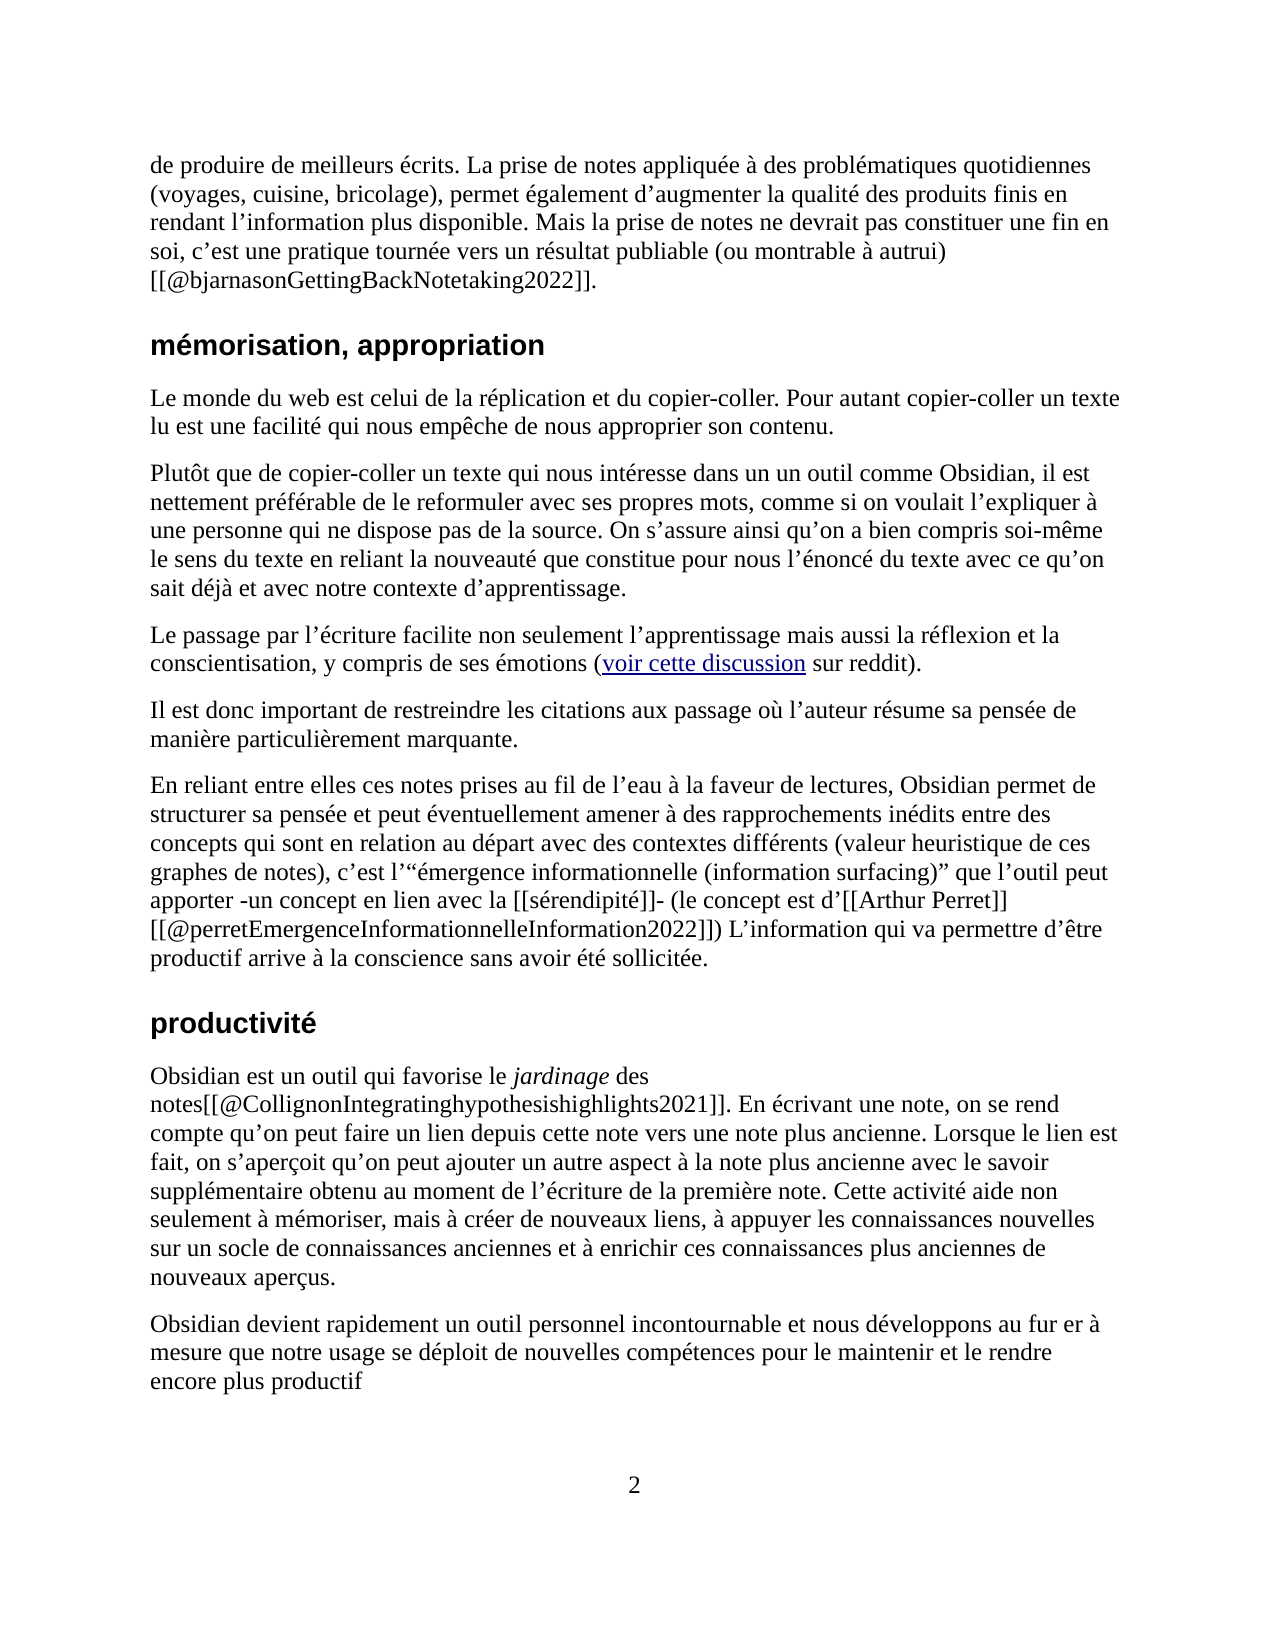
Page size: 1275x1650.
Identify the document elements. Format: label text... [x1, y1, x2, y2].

text Obsidian est un outil qui favorise le jardinage des notes[[@CollignonIntegratinghypothesishighlights2021]]. En écrivant une note, on se rend compte qu’on peut faire un lien depuis cette note vers une note plus ancienne. Lorsque le lien est fait, on s’aperçoit qu’on peut ajouter un autre aspect à la note plus ancienne avec le savoir supplémentaire obtenu au moment de l’écriture de la première note. Cette activité aide non seulement à mémoriser, mais à créer de nouveaux liens, à appuyer les connaissances nouvelles sur un socle de connaissances anciennes et à enrichir ces connaissances plus anciennes de nouveaux aperçus. [150, 1061, 1125, 1291]
text Obsidian devient rapidement un outil personnel incontournable et nous développons au fur er à mesure que notre usage se déploit de nouvelles compétences pour le maintenir et le rendre encore plus productif [150, 1309, 1125, 1395]
text Le monde du web est celui de la réplication et du copier-coller. Pour autant copier-coller un texte lu est une facilité qui nous empêche de nous approprier son contenu. [150, 383, 1125, 440]
text Il est donc important de restreindre les citations aux passage où l’auteur résume sa pensée de manière particulièrement marquante. [150, 695, 1125, 753]
subtitle productivité [150, 1006, 1125, 1039]
subtitle mémorisation, appropriation [150, 328, 1125, 361]
text de produire de meilleurs écrits. La prise de notes appliquée à des problématiques quotidiennes (voyages, cuisine, bricolage), permet également d’augmenter la qualité des produits finis en rendant l’information plus disponible. Mais la prise de notes ne devrait pas constituer une fin en soi, c’est une pratique tournée vers un résultat publiable (ou montrable à autrui)[[@bjarnasonGettingBackNotetaking2022]]. [150, 150, 1125, 294]
text Plutôt que de copier-coller un texte qui nous intéresse dans un un outil comme Obsidian, il est nettement préférable de le reformuler avec ses propres mots, comme si on voulait l’expliquer à une personne qui ne dispose pas de la source. On s’assure ainsi qu’on a bien compris soi-même le sens du texte en reliant la nouveauté que constitue pour nous l’énoncé du texte avec ce qu’on sait déjà et avec notre contexte d’apprentissage. [150, 458, 1125, 602]
text En reliant entre elles ces notes prises au fil de l’eau à la faveur de lectures, Obsidian permet de structurer sa pensée et peut éventuellement amener à des rapprochements inédits entre des concepts qui sont en relation au départ avec des contextes différents (valeur heuristique de ces graphes de notes), c’est l’“émergence informationnelle (information surfacing)” que l’outil peut apporter -un concept en lien avec la [[sérendipité]]- (le concept est d’[[Arthur Perret]][[@perretEmergenceInformationnelleInformation2022]]) L’information qui va permettre d’être productif arrive à la conscience sans avoir été sollicitée. [150, 771, 1125, 972]
text Le passage par l’écriture facilite non seulement l’apprentissage mais aussi la réflexion et la conscientisation, y compris de ses émotions (voir cette discussion sur reddit). [150, 620, 1125, 677]
